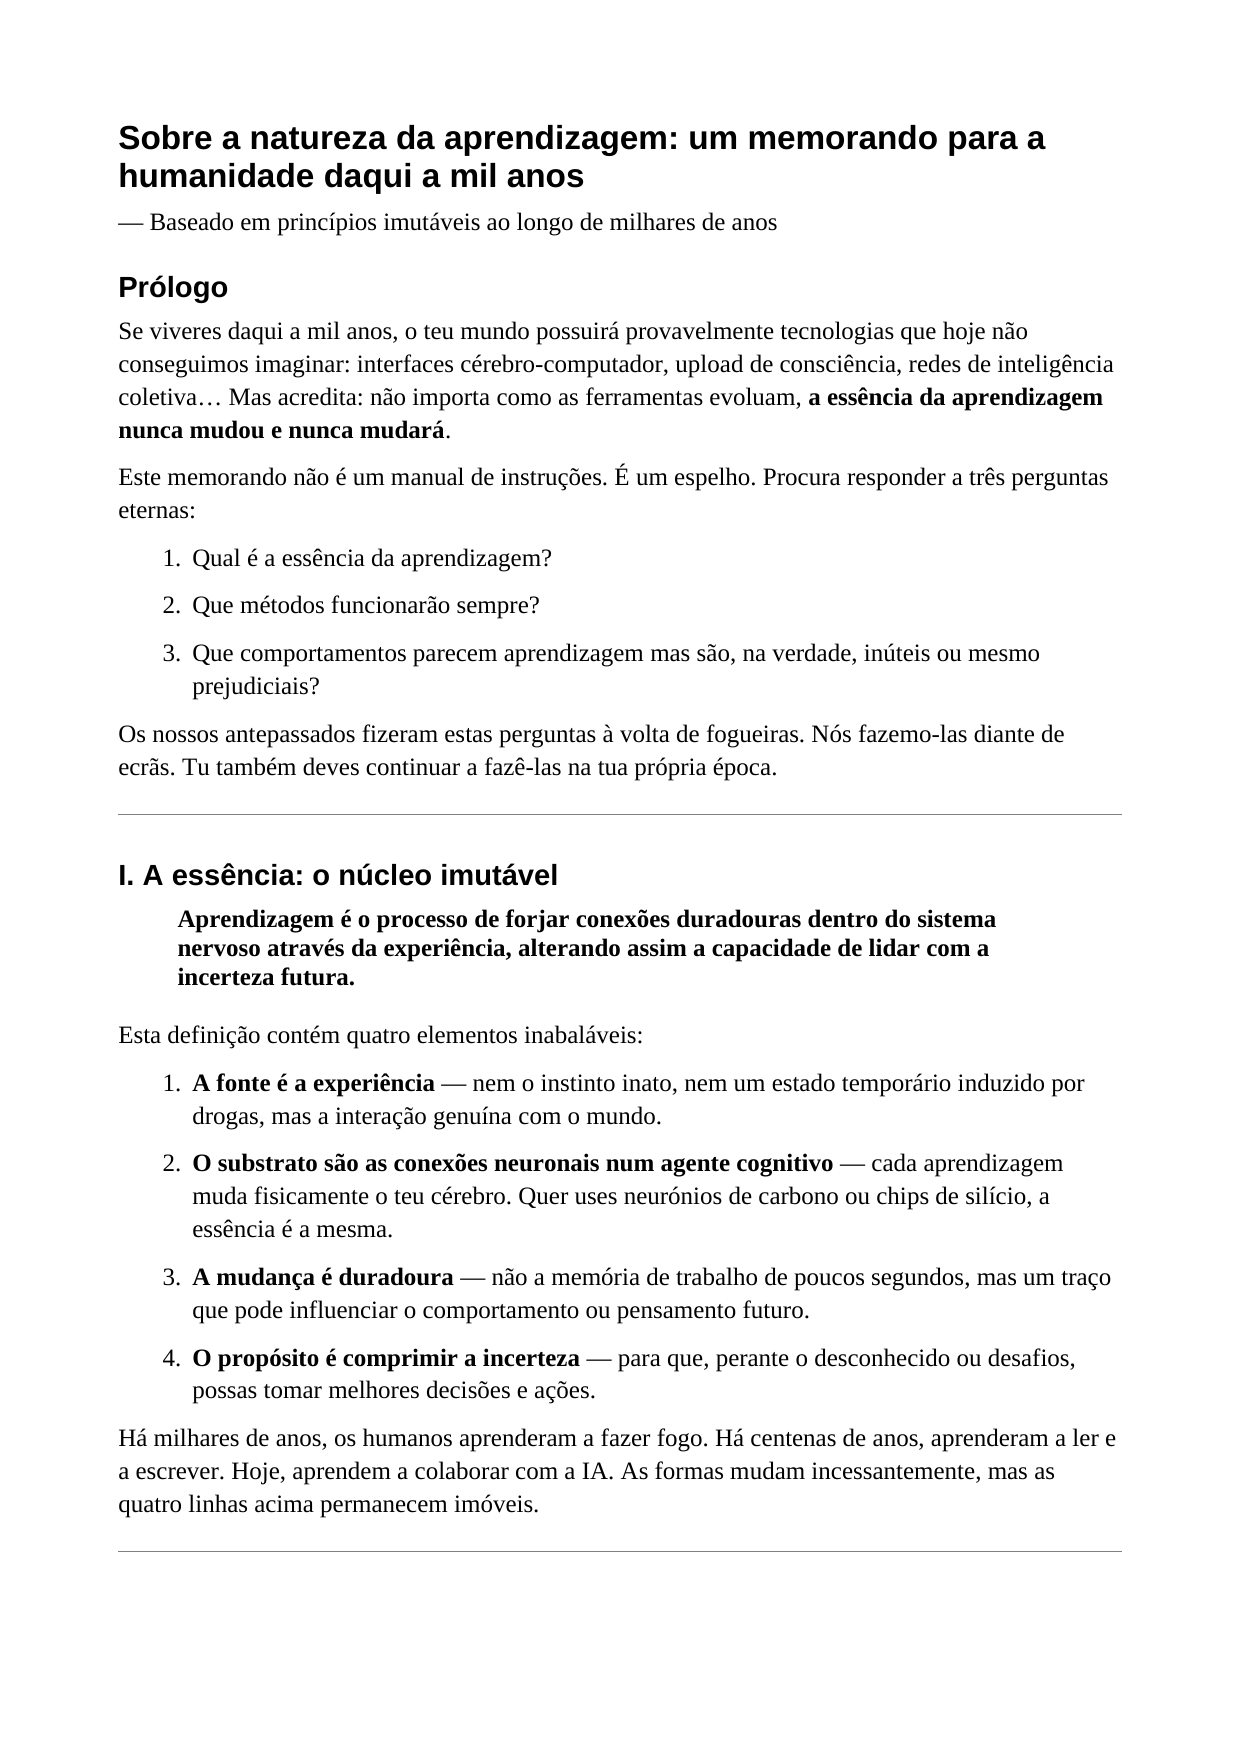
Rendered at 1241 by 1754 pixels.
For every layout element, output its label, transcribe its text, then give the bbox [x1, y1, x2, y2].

text — Baseado em princípios imutáveis ao longo de milhares de anos [118, 207, 1122, 236]
list Que comportamentos parecem aprendizagem mas são, na verdade, inúteis ou mesmo prejudiciais? [162, 638, 1122, 700]
text Há milhares de anos, os humanos aprenderam a fazer fogo. Há centenas de anos, aprenderam a ler e a escrever. Hoje, aprendem a colaborar com a IA. As formas mudam incessantemente, mas as quatro linhas acima permanecem imóveis. [118, 1423, 1122, 1518]
text Os nossos antepassados fizeram estas perguntas à volta de fogueiras. Nós fazemo-las diante de ecrãs. Tu também deves continuar a fazê-las na tua própria época. [118, 719, 1122, 781]
text Este memorando não é um manual de instruções. É um espelho. Procura responder a três perguntas eternas: [118, 462, 1122, 524]
text Esta definição contém quatro elementos inabaláveis: [118, 1020, 1122, 1049]
text Se viveres daqui a mil anos, o teu mundo possuirá provavelmente tecnologias que hoje não conseguimos imaginar: interfaces cérebro-computador, upload de consciência, redes de inteligência coletiva… Mas acredita: não importa como as ferramentas evoluam, a essência da aprendizagem nunca mudou e nunca mudará. [118, 316, 1122, 443]
subtitle Sobre a natureza da aprendizagem: um memorando para a humanidade daqui a mil anos [118, 118, 1122, 195]
list Qual é a essência da aprendizagem? [162, 543, 1122, 572]
subtitle I. A essência: o núcleo imutável [118, 858, 1122, 892]
list A mudança é duradoura — não a memória de trabalho de poucos segundos, mas um traço que pode influenciar o comportamento ou pensamento futuro. [162, 1262, 1122, 1324]
list O propósito é comprimir a incerteza — para que, perante o desconhecido ou desafios, possas tomar melhores decisões e ações. [162, 1343, 1122, 1404]
text Aprendizagem é o processo de forjar conexões duradouras dentro do sistema nervoso através da experiência, alterando assim a capacidade de lidar com a incerteza futura. [177, 904, 1063, 991]
subtitle Prólogo [118, 270, 1122, 303]
list A fonte é a experiência — nem o instinto inato, nem um estado temporário induzido por drogas, mas a interação genuína com o mundo. [162, 1068, 1122, 1129]
list O substrato são as conexões neuronais num agente cognitivo — cada aprendizagem muda fisicamente o teu cérebro. Quer uses neurónios de carbono ou chips de silício, a essência é a mesma. [162, 1148, 1122, 1243]
list Que métodos funcionarão sempre? [162, 591, 1122, 619]
